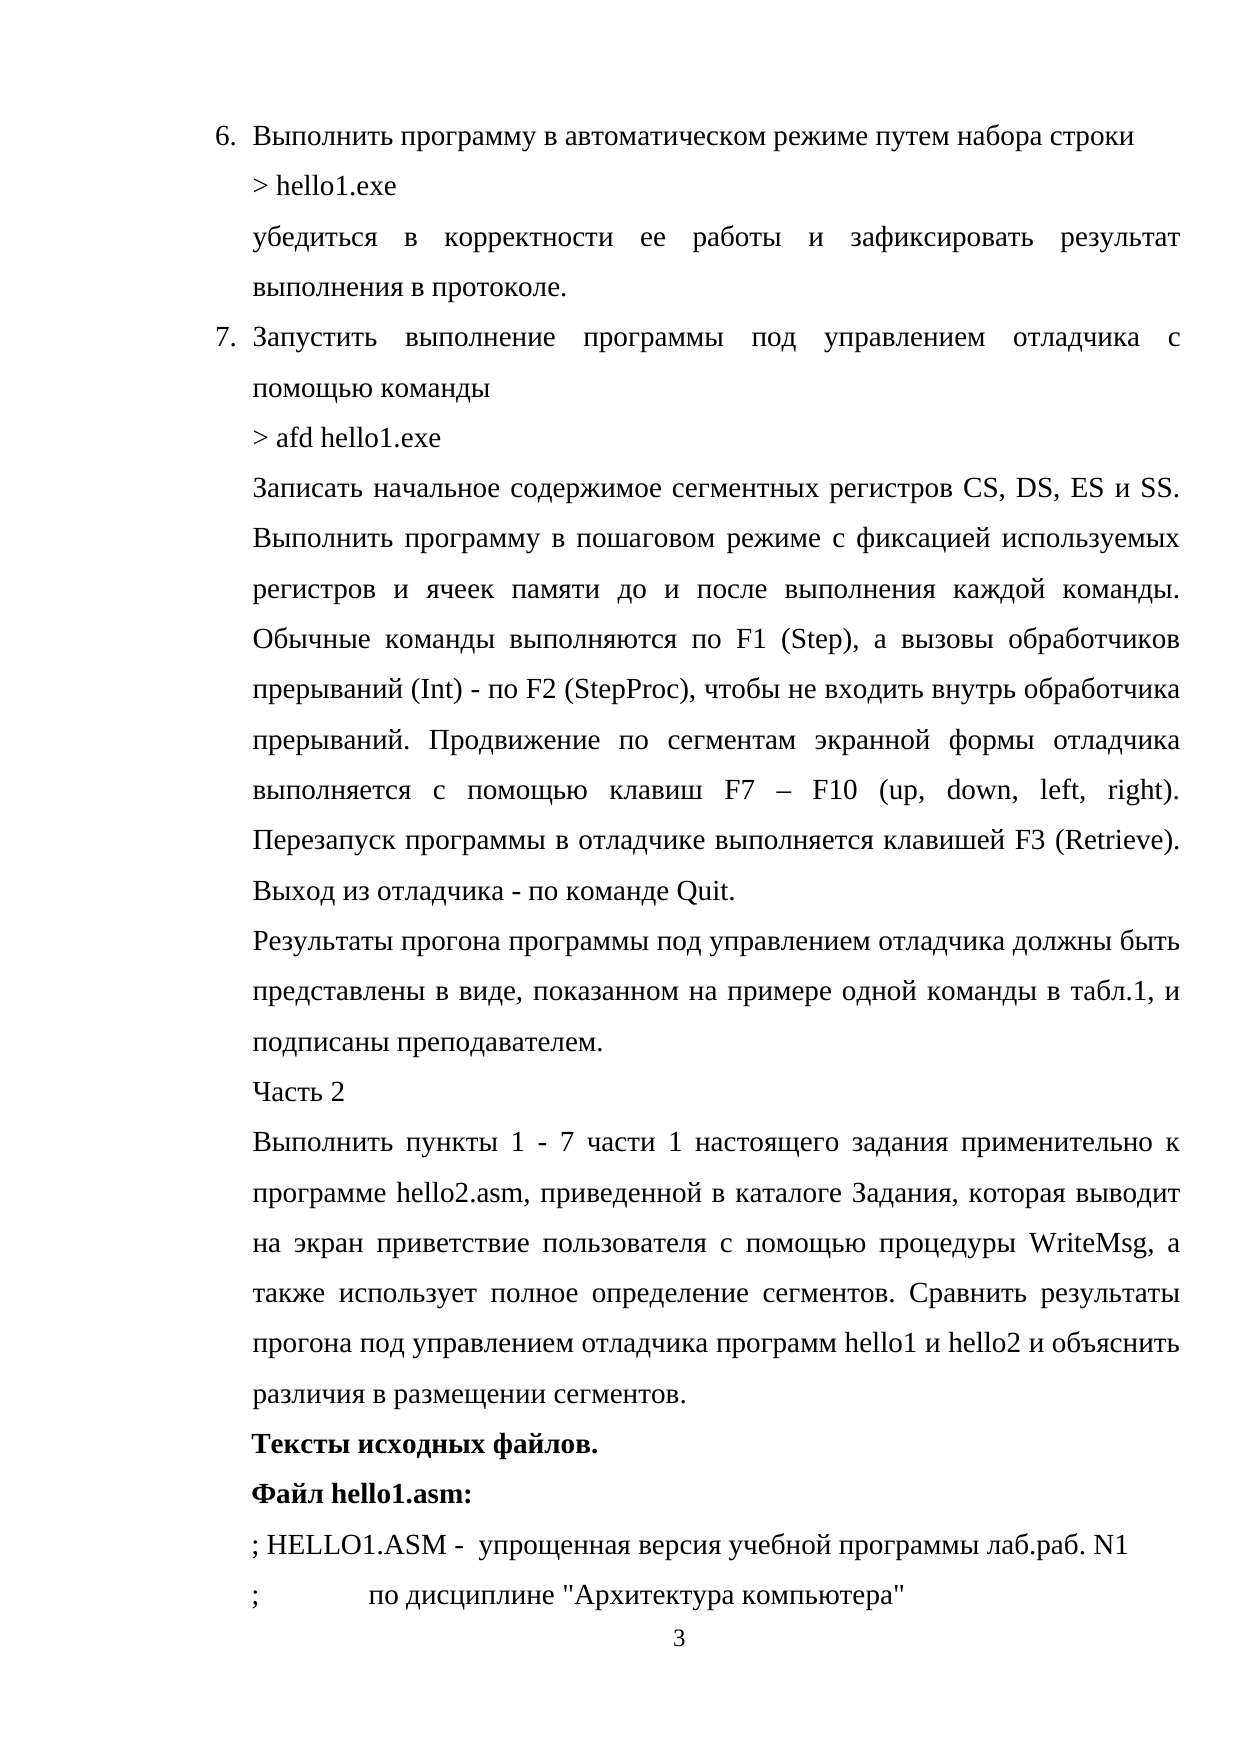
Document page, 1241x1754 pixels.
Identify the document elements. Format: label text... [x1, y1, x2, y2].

text ; HELLO1.ASM - упрощенная версия учебной программы лаб.раб. N1 [177, 1527, 1181, 1560]
list Результаты прогона программы под управлением отладчика должны быть представлены в виде, показанном на примере одной команды в табл.1, и подписаны преподавателем. [215, 923, 1181, 1057]
list Часть 2 [215, 1074, 1181, 1108]
list убедиться в корректности ее работы и зафиксировать результат выполнения в протоколе. [215, 219, 1181, 303]
text ; по дисциплине "Архитектура компьютера" [177, 1577, 1181, 1611]
list > afd hello1.exe [215, 420, 1181, 453]
list Выполнить программу в автоматическом режиме путем набора строки [215, 118, 1181, 152]
list Запустить выполнение программы под управлением отладчика с помощью команды [215, 319, 1181, 403]
list Выполнить пункты 1 - 7 части 1 настоящего задания применительно к программе hello2.asm, приведенной в каталоге Задания, которая выводит на экран приветствие пользователя с помощью процедуры WriteMsg, а также использует полное определение сегментов. Сравнить результаты прогона под управлением отладчика программ hello1 и hello2 и объяснить различия в размещении сегментов. [215, 1124, 1181, 1409]
text Тексты исходных файлов. [177, 1426, 1181, 1460]
list > hello1.exe [215, 168, 1181, 202]
text Файл hello1.asm: [177, 1477, 1181, 1510]
list Записать начальное содержимое сегментных регистров CS, DS, ES и SS. Выполнить программу в пошаговом режиме с фиксацией используемых регистров и ячеек памяти до и после выполнения каждой команды. Обычные команды выполняются по F1 (Step), а вызовы обработчиков прерываний (Int) - по F2 (StepProc), чтобы не входить внутрь обработчика прерываний. Продвижение по сегментам экранной формы отладчика выполняется с помощью клавиш F7 – F10 (up, down, left, right). Перезапуск программы в отладчике выполняется клавишей F3 (Retrieve). Выход из отладчика - по команде Quit. [215, 470, 1181, 906]
